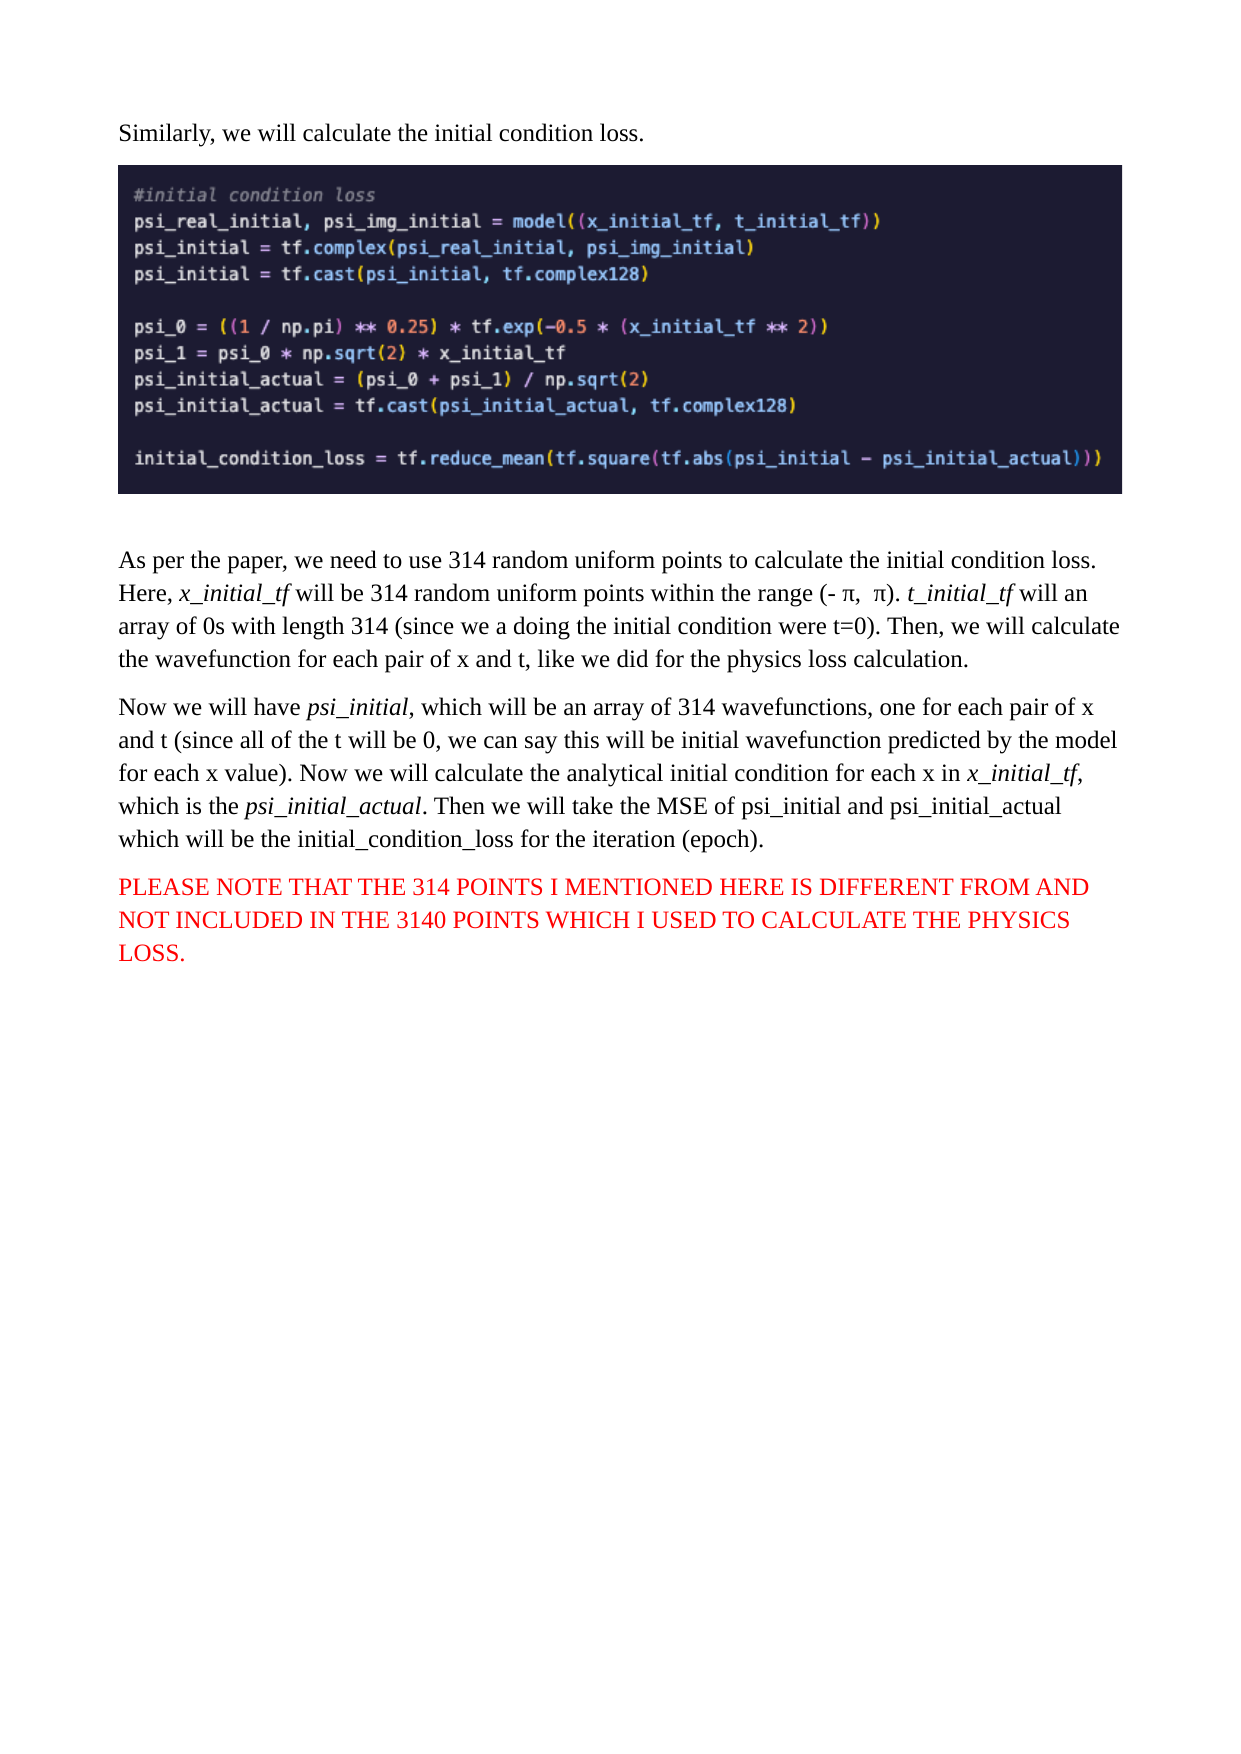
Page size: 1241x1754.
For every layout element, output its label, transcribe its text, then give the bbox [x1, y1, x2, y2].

text Now we will have psi_initial, which will be an array of 314 wavefunctions, one for each pair of x and t (since all of the t will be 0, we can say this will be initial wavefunction predicted by the model for each x value). Now we will calculate the analytical initial condition for each x in x_initial_tf, which is the psi_initial_actual. Then we will take the MSE of psi_initial and psi_initial_actual which will be the initial_condition_loss for the iteration (epoch). [118, 692, 1122, 853]
picture [118, 165, 1123, 494]
text PLEASE NOTE THAT THE 314 POINTS I MENTIONED HERE IS DIFFERENT FROM AND NOT INCLUDED IN THE 3140 POINTS WHICH I USED TO CALCULATE THE PHYSICS LOSS. [118, 872, 1122, 967]
text As per the paper, we need to use 314 random uniform points to calculate the initial condition loss. Here, x_initial_tf will be 314 random uniform points within the range (- π, π). t_initial_tf will an array of 0s with length 314 (since we a doing the initial condition were t=0). Then, we will calculate the wavefunction for each pair of x and t, like we did for the physics loss calculation. [118, 545, 1122, 673]
text Similarly, we will calculate the initial condition loss. [118, 118, 1122, 147]
